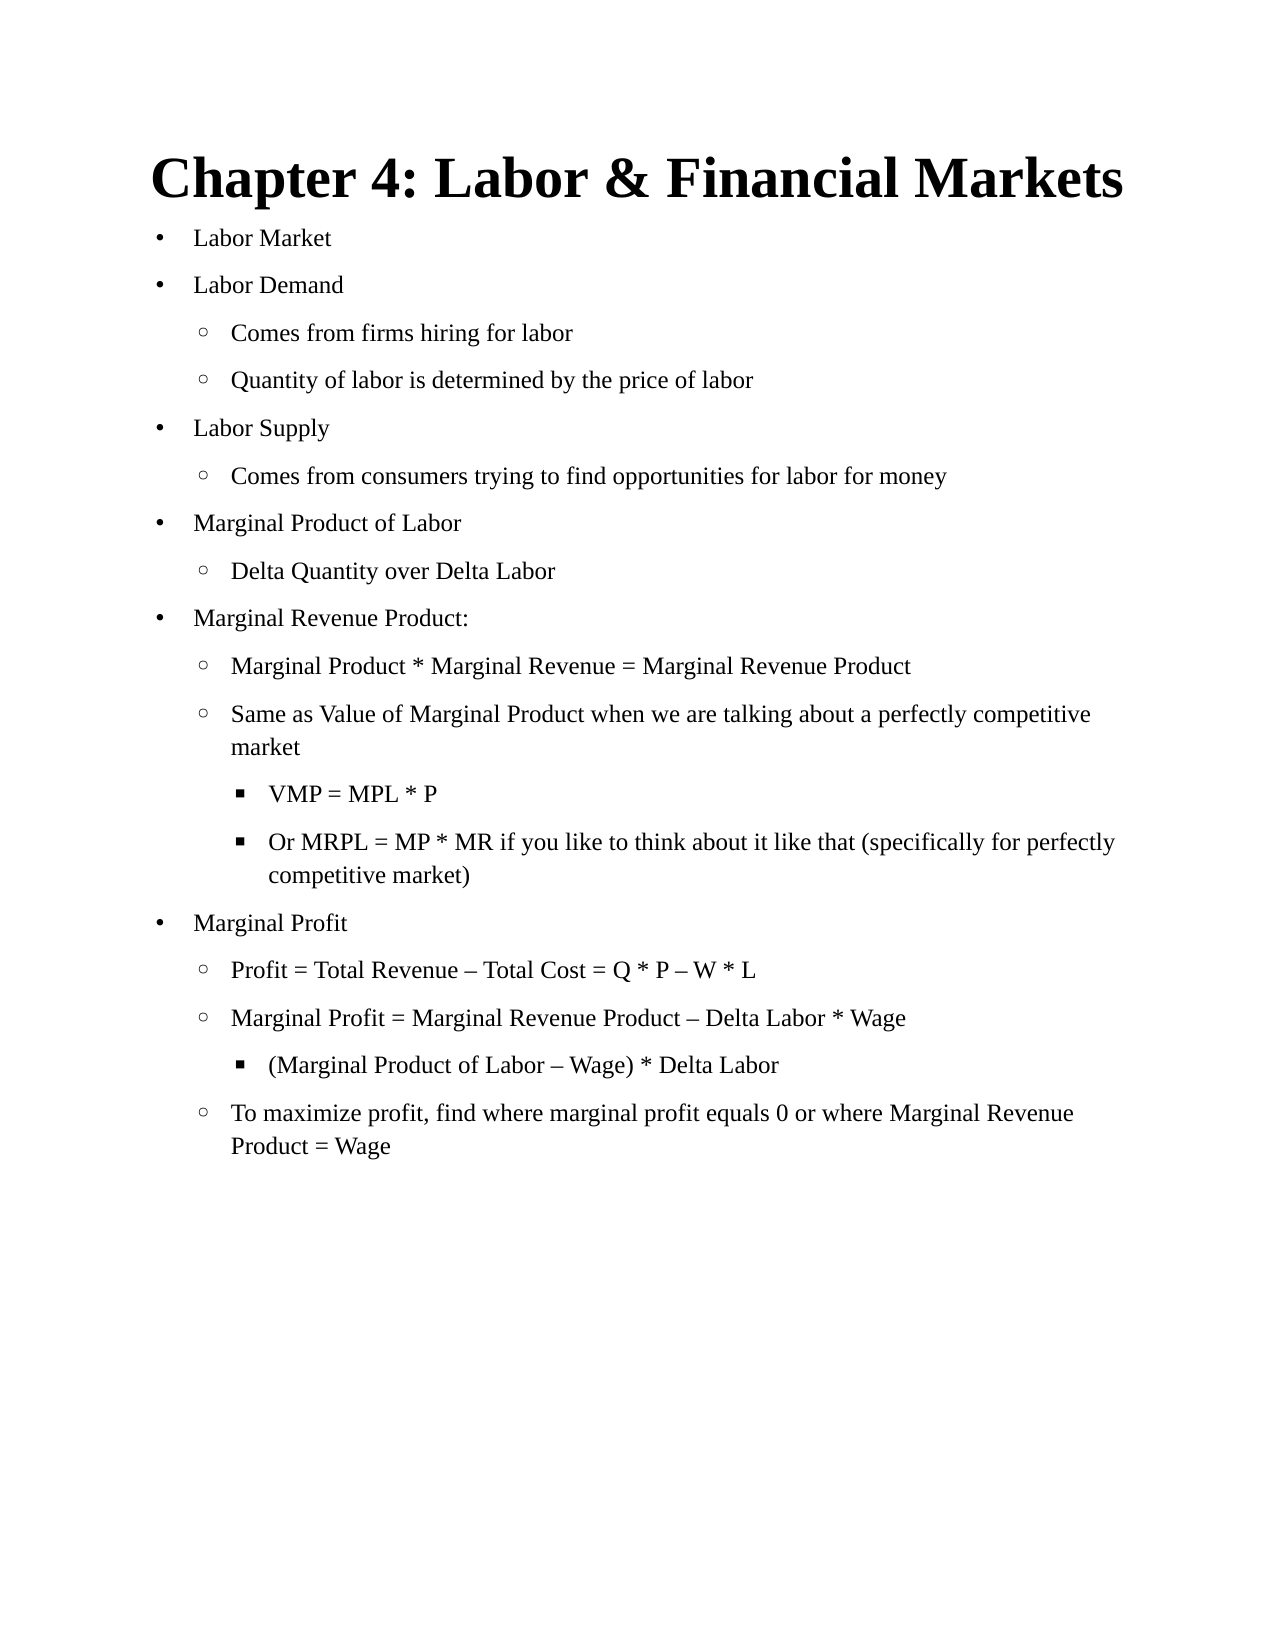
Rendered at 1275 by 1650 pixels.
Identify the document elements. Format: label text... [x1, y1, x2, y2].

list Marginal Profit [156, 908, 1157, 936]
list Marginal Revenue Product: [156, 603, 1157, 632]
list Marginal Product * Marginal Revenue = Marginal Revenue Product [193, 651, 1157, 680]
list Or MRPL = MP * MR if you like to think about it like that (specifically for perfectly competitive market) [231, 827, 1157, 889]
list Comes from consumers trying to find opportunities for labor for money [193, 461, 1157, 489]
list Quantity of labor is determined by the price of labor [193, 366, 1157, 394]
list Same as Value of Marginal Product when we are talking about a perfectly competitive market [193, 699, 1157, 761]
list Labor Supply [156, 413, 1157, 442]
list Delta Quantity over Delta Labor [193, 556, 1157, 585]
list Profit = Total Revenue – Total Cost = Q * P – W * L [193, 955, 1157, 984]
list Comes from firms hiring for labor [193, 318, 1157, 347]
title Chapter 4: Labor & Financial Markets [118, 143, 1157, 210]
list Marginal Profit = Marginal Revenue Product – Delta Labor * Wage [193, 1003, 1157, 1032]
list To maximize profit, find where marginal profit equals 0 or where Marginal Revenue Product = Wage [193, 1098, 1157, 1160]
list Marginal Product of Labor [156, 508, 1157, 537]
list (Marginal Product of Labor – Wage) * Delta Labor [231, 1050, 1157, 1079]
list VMP = MPL * P [231, 779, 1157, 808]
list Labor Market [156, 223, 1157, 251]
list Labor Demand [156, 270, 1157, 299]
